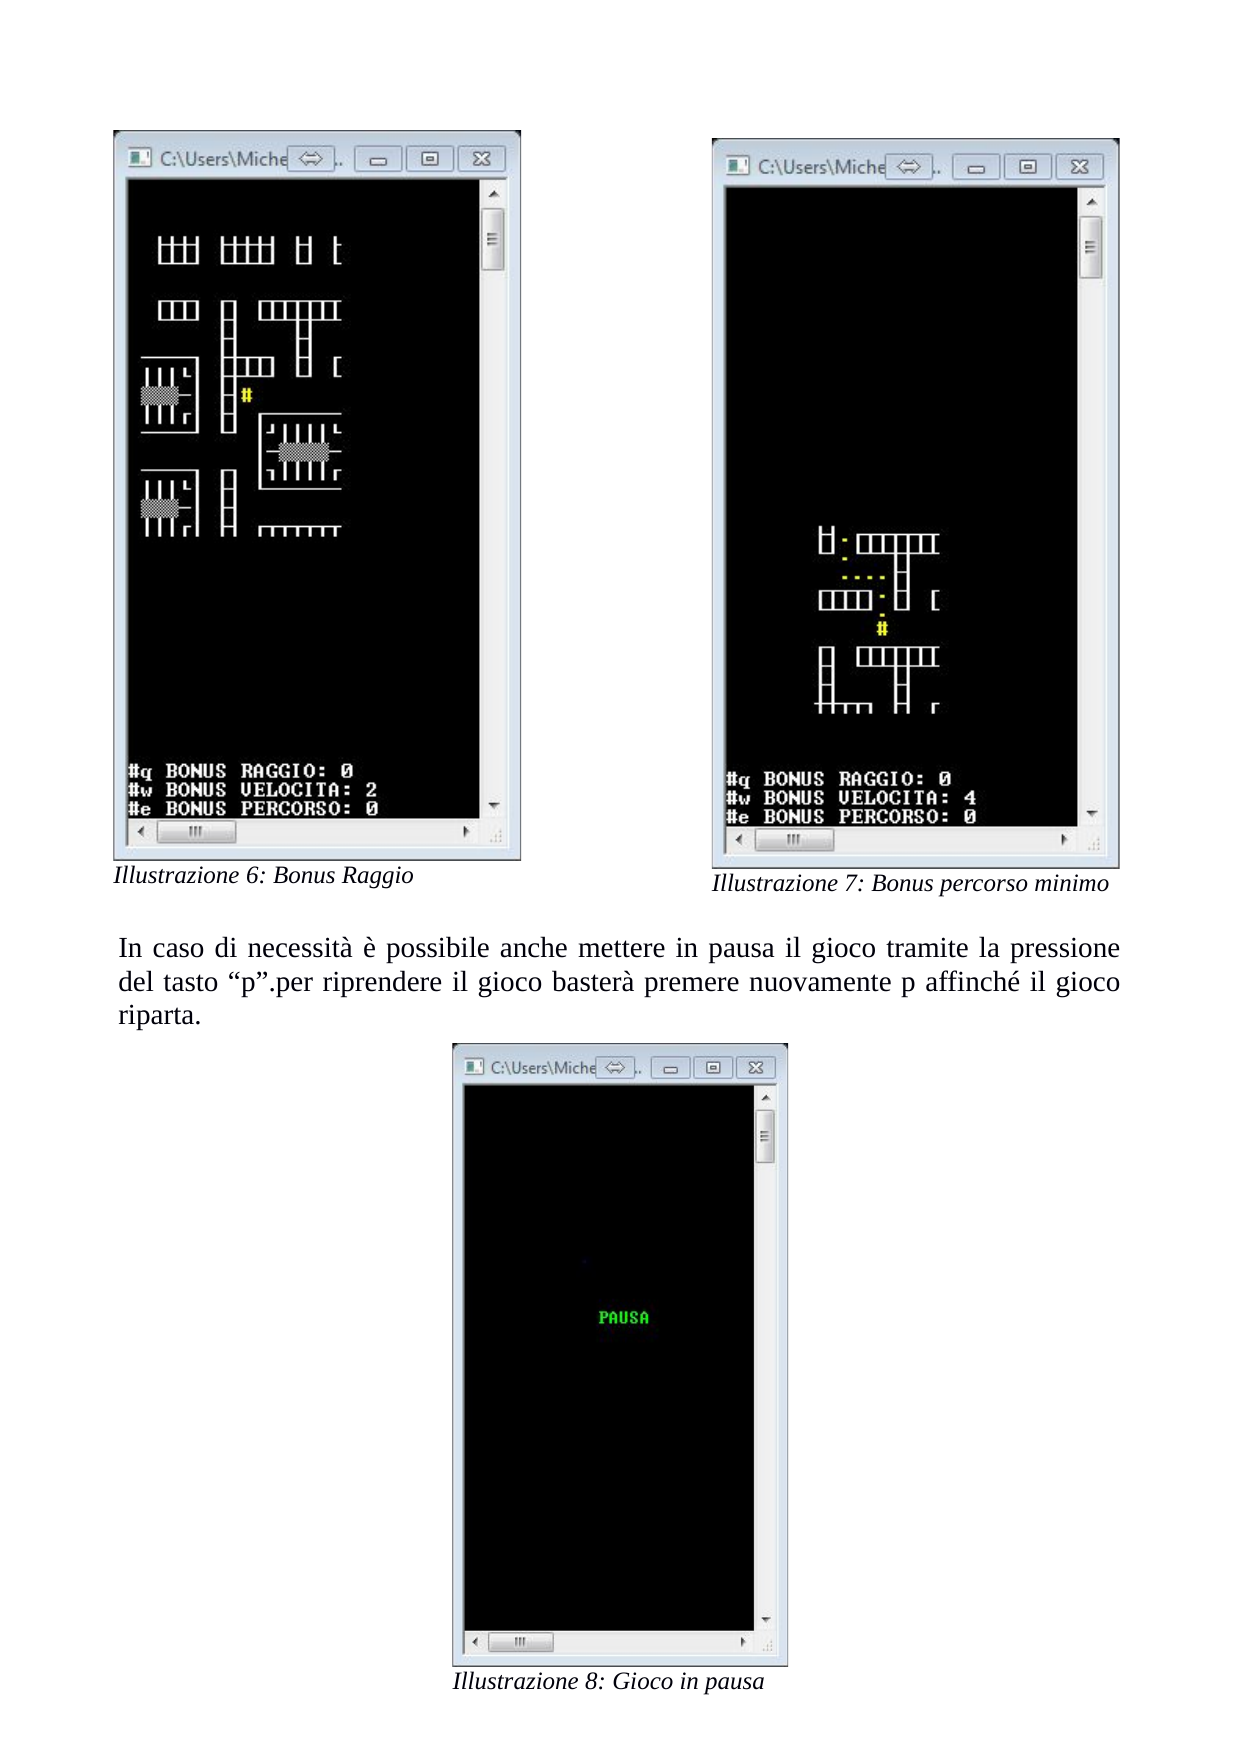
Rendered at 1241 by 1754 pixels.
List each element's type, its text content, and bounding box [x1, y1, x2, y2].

picture [452, 1043, 789, 1667]
text Illustrazione 7: Bonus percorso minimo [712, 869, 1119, 897]
text Illustrazione 8: Gioco in pausa [452, 1667, 788, 1695]
picture [711, 138, 1120, 869]
text Illustrazione 6: Bonus Raggio [113, 861, 521, 889]
text In caso di necessità è possibile anche mettere in pausa il gioco tramite la pressione del tasto “p”.per riprendere il gioco basterà premere nuovamente p affinché il gioco riparta. [118, 930, 1122, 1031]
picture [113, 130, 522, 861]
